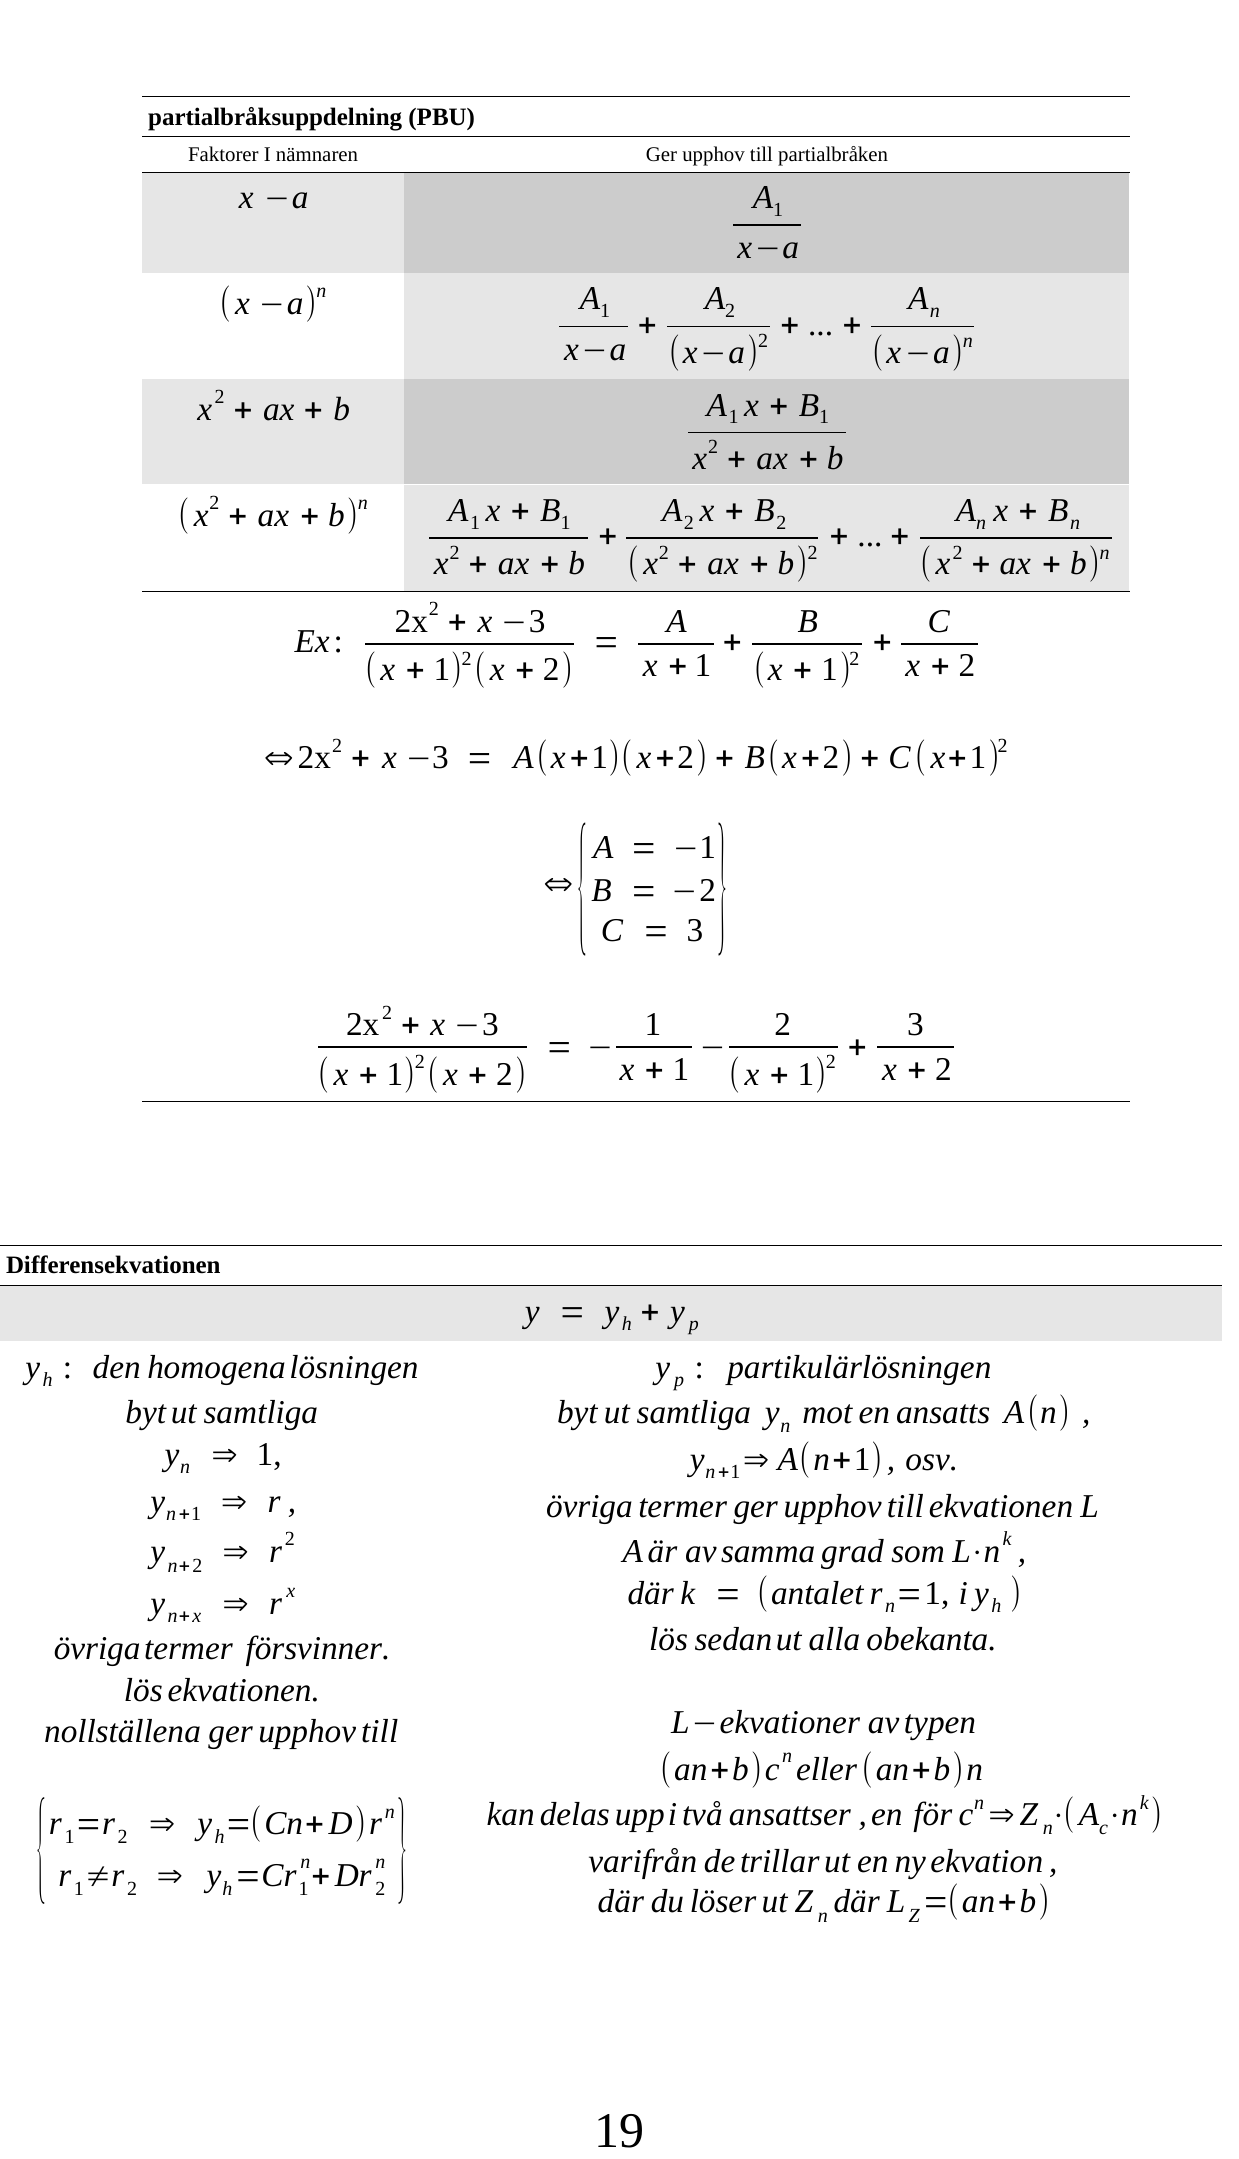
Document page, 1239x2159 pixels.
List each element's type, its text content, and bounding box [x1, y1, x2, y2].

table_cell [142, 379, 404, 484]
table_cell [142, 592, 1129, 1101]
table_cell [142, 173, 404, 273]
table_cell [0, 1341, 425, 1933]
table_cell [404, 485, 1129, 591]
table_cell Ger upphov till partialbråken [404, 137, 1129, 172]
table_header Differensekvationen [0, 1246, 1222, 1285]
table_cell [404, 273, 1129, 379]
table_cell [0, 1286, 1222, 1341]
table_cell [142, 485, 404, 591]
table_cell [142, 273, 404, 379]
table_cell [404, 379, 1129, 484]
table_cell Faktorer I nämnaren [142, 137, 404, 172]
table_cell [404, 173, 1129, 273]
table_header partialbråksuppdelning (PBU) [142, 97, 1129, 136]
table_cell [425, 1341, 1222, 1933]
